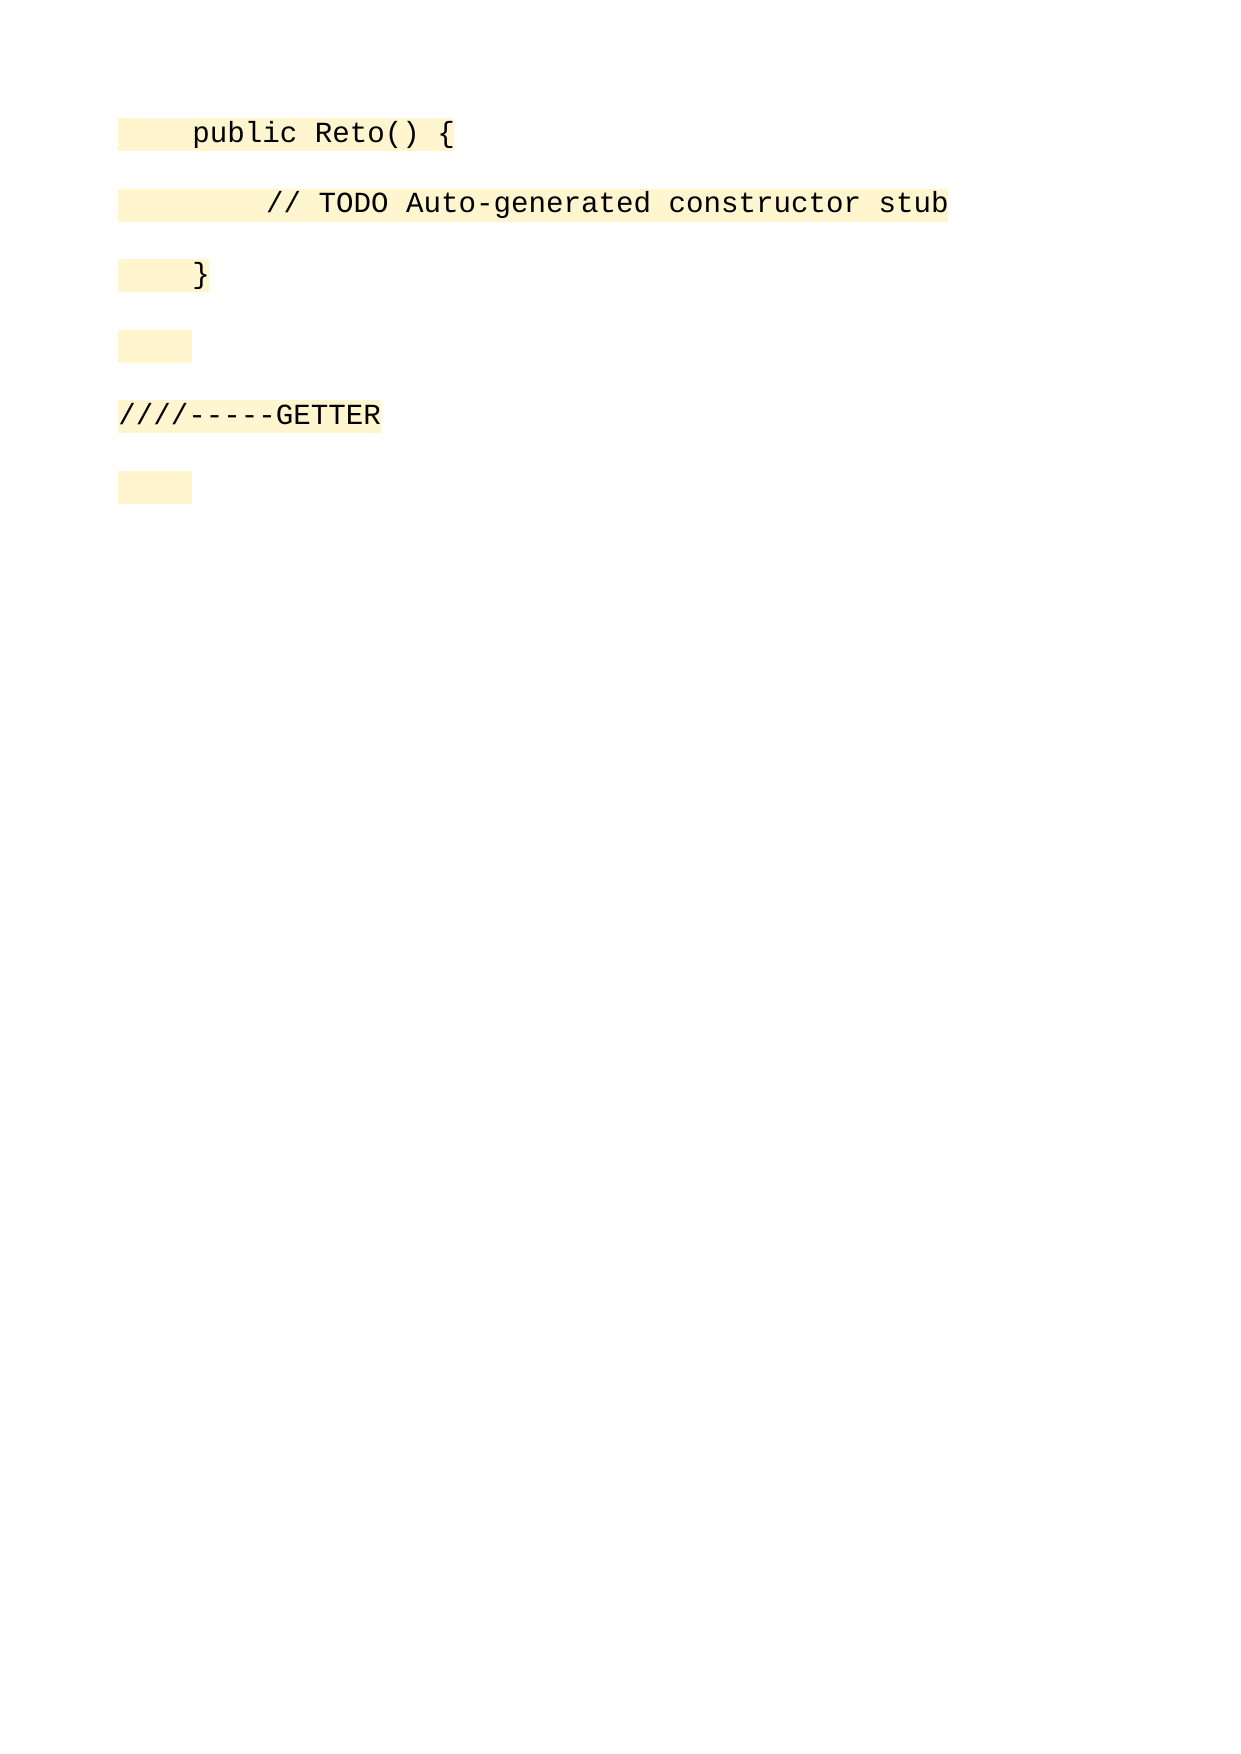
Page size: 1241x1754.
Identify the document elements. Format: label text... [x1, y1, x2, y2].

text ////-----GETTER [381, 400, 1122, 433]
text } [209, 259, 1122, 292]
text public Reto() { [454, 118, 1122, 151]
text // TODO Auto-generated constructor stub [948, 189, 1122, 222]
